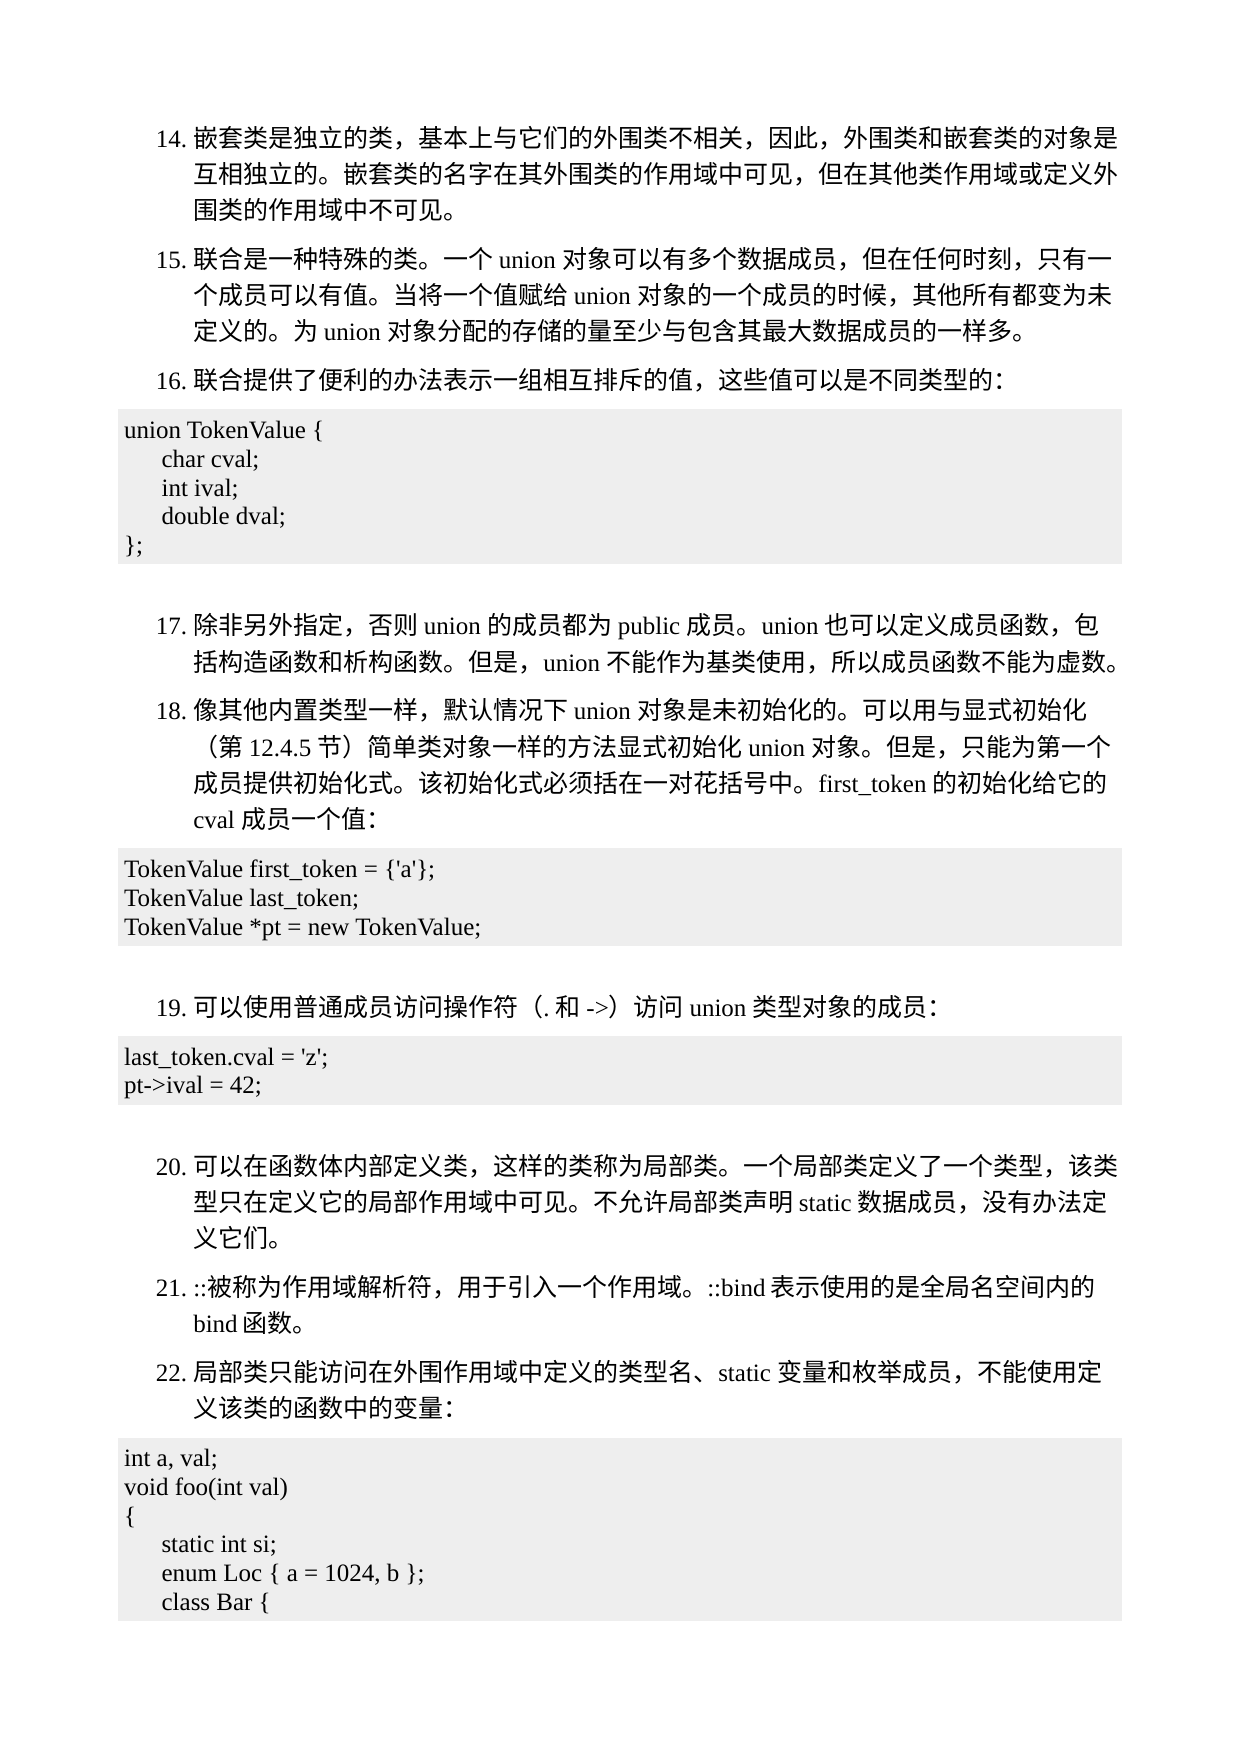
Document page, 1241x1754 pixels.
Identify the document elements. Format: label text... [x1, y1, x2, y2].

list 联合是一种特殊的类。一个 union 对象可以有多个数据成员，但在任何时刻，只有一个成员可以有值。当将一个值赋给 union 对象的一个成员的时候，其他所有都变为未定义的。为 union 对象分配的存储的量至少与包含其最大数据成员的一样多。 [156, 239, 1122, 348]
list ::被称为作用域解析符，用于引入一个作用域。::bind表示使用的是全局名空间内的bind函数。 [156, 1267, 1122, 1340]
list 局部类只能访问在外围作用域中定义的类型名、static 变量和枚举成员，不能使用定义该类的函数中的变量： [156, 1352, 1122, 1425]
table_header last_token.cval = 'z'; pt->ival = 42; [118, 1036, 1122, 1105]
list 可以使用普通成员访问操作符（. 和 ->）访问 union 类型对象的成员： [156, 987, 1122, 1023]
list 可以在函数体内部定义类，这样的类称为局部类。一个局部类定义了一个类型，该类型只在定义它的局部作用域中可见。不允许局部类声明 static 数据成员，没有办法定义它们。 [156, 1146, 1122, 1255]
list 像其他内置类型一样，默认情况下 union 对象是未初始化的。可以用与显式初始化（第 12.4.5 节）简单类对象一样的方法显式初始化 union 对象。但是，只能为第一个成员提供初始化式。该初始化式必须括在一对花括号中。first_token 的初始化给它的 cval 成员一个值： [156, 691, 1122, 836]
table_header int a, val; void foo(int val) { static int si; enum Loc { a = 1024, b }; class Bar { [118, 1438, 1122, 1621]
list 联合提供了便利的办法表示一组相互排斥的值，这些值可以是不同类型的： [156, 361, 1122, 397]
table_header union TokenValue { char cval; int ival; double dval; }; [118, 409, 1122, 564]
list 嵌套类是独立的类，基本上与它们的外围类不相关，因此，外围类和嵌套类的对象是互相独立的。嵌套类的名字在其外围类的作用域中可见，但在其他类作用域或定义外围类的作用域中不可见。 [156, 118, 1122, 227]
table_header TokenValue first_token = {'a'}; TokenValue last_token; TokenValue *pt = new TokenValue; [118, 848, 1122, 946]
list 除非另外指定，否则 union 的成员都为 public 成员。union 也可以定义成员函数，包括构造函数和析构函数。但是，union 不能作为基类使用，所以成员函数不能为虚数。 [156, 606, 1122, 678]
